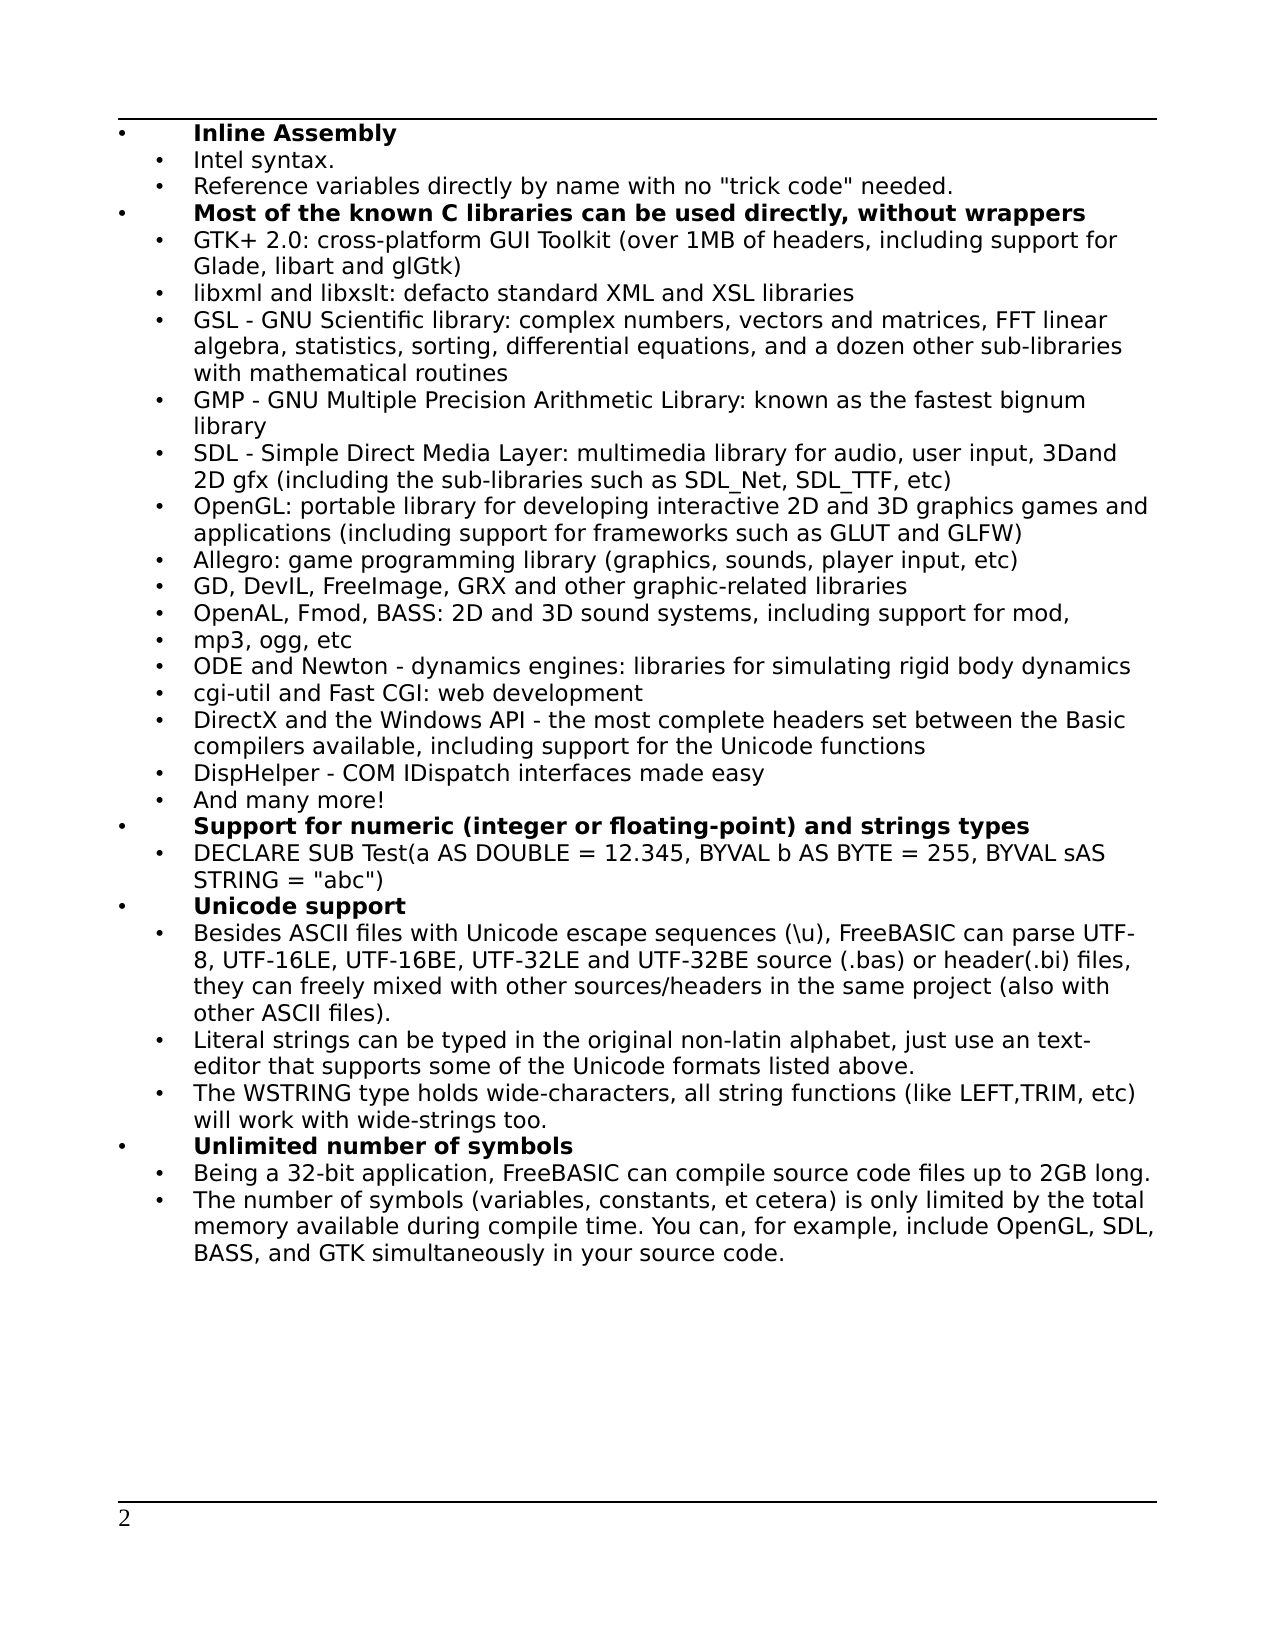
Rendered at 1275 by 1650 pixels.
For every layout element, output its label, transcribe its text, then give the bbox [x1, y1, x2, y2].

list DirectX and the Windows API - the most complete headers set between the Basic compilers available, including support for the Unicode functions [156, 707, 1157, 760]
list Unicode support [118, 893, 1157, 920]
list SDL - Simple Direct Media Layer: multimedia library for audio, user input, 3Dand 2D gfx (including the sub-libraries such as SDL_Net, SDL_TTF, etc) [156, 440, 1157, 493]
list Being a 32-bit application, FreeBASIC can compile source code files up to 2GB long. [156, 1160, 1157, 1187]
list GSL - GNU Scientific library: complex numbers, vectors and matrices, FFT linear algebra, statistics, sorting, differential equations, and a dozen other sub-libraries with mathematical routines [156, 307, 1157, 387]
list The number of symbols (variables, constants, et cetera) is only limited by the total memory available during compile time. You can, for example, include OpenGL, SDL, BASS, and GTK simultaneously in your source code. [156, 1187, 1157, 1267]
list ODE and Newton - dynamics engines: libraries for simulating rigid body dynamics [156, 653, 1157, 680]
list OpenGL: portable library for developing interactive 2D and 3D graphics games and applications (including support for frameworks such as GLUT and GLFW) [156, 493, 1157, 547]
list Besides ASCII files with Unicode escape sequences (\u), FreeBASIC can parse UTF-8, UTF-16LE, UTF-16BE, UTF-32LE and UTF-32BE source (.bas) or header(.bi) files, they can freely mixed with other sources/headers in the same project (also with other ASCII files). [156, 920, 1157, 1027]
list GTK+ 2.0: cross-platform GUI Toolkit (over 1MB of headers, including support for Glade, libart and glGtk) [156, 227, 1157, 280]
list Literal strings can be typed in the original non-latin alphabet, just use an text-editor that supports some of the Unicode formats listed above. [156, 1027, 1157, 1080]
list Intel syntax. [156, 147, 1157, 173]
list Unlimited number of symbols [118, 1133, 1157, 1160]
list Reference variables directly by name with no "trick code" needed. [156, 173, 1157, 200]
list Inline Assembly [118, 120, 1157, 147]
list GD, DevIL, FreeImage, GRX and other graphic-related libraries [156, 573, 1157, 600]
list OpenAL, Fmod, BASS: 2D and 3D sound systems, including support for mod, [156, 600, 1157, 627]
list libxml and libxslt: defacto standard XML and XSL libraries [156, 280, 1157, 307]
list mp3, ogg, etc [156, 627, 1157, 653]
list And many more! [156, 787, 1157, 813]
list DECLARE SUB Test(a AS DOUBLE = 12.345, BYVAL b AS BYTE = 255, BYVAL sAS STRING = "abc") [156, 840, 1157, 893]
list Most of the known C libraries can be used directly, without wrappers [118, 200, 1157, 227]
list The WSTRING type holds wide-characters, all string functions (like LEFT,TRIM, etc) will work with wide-strings too. [156, 1080, 1157, 1133]
list cgi-util and Fast CGI: web development [156, 680, 1157, 707]
list Support for numeric (integer or floating-point) and strings types [118, 813, 1157, 840]
list GMP - GNU Multiple Precision Arithmetic Library: known as the fastest bignum library [156, 387, 1157, 440]
list Allegro: game programming library (graphics, sounds, player input, etc) [156, 547, 1157, 573]
list DispHelper - COM IDispatch interfaces made easy [156, 760, 1157, 787]
